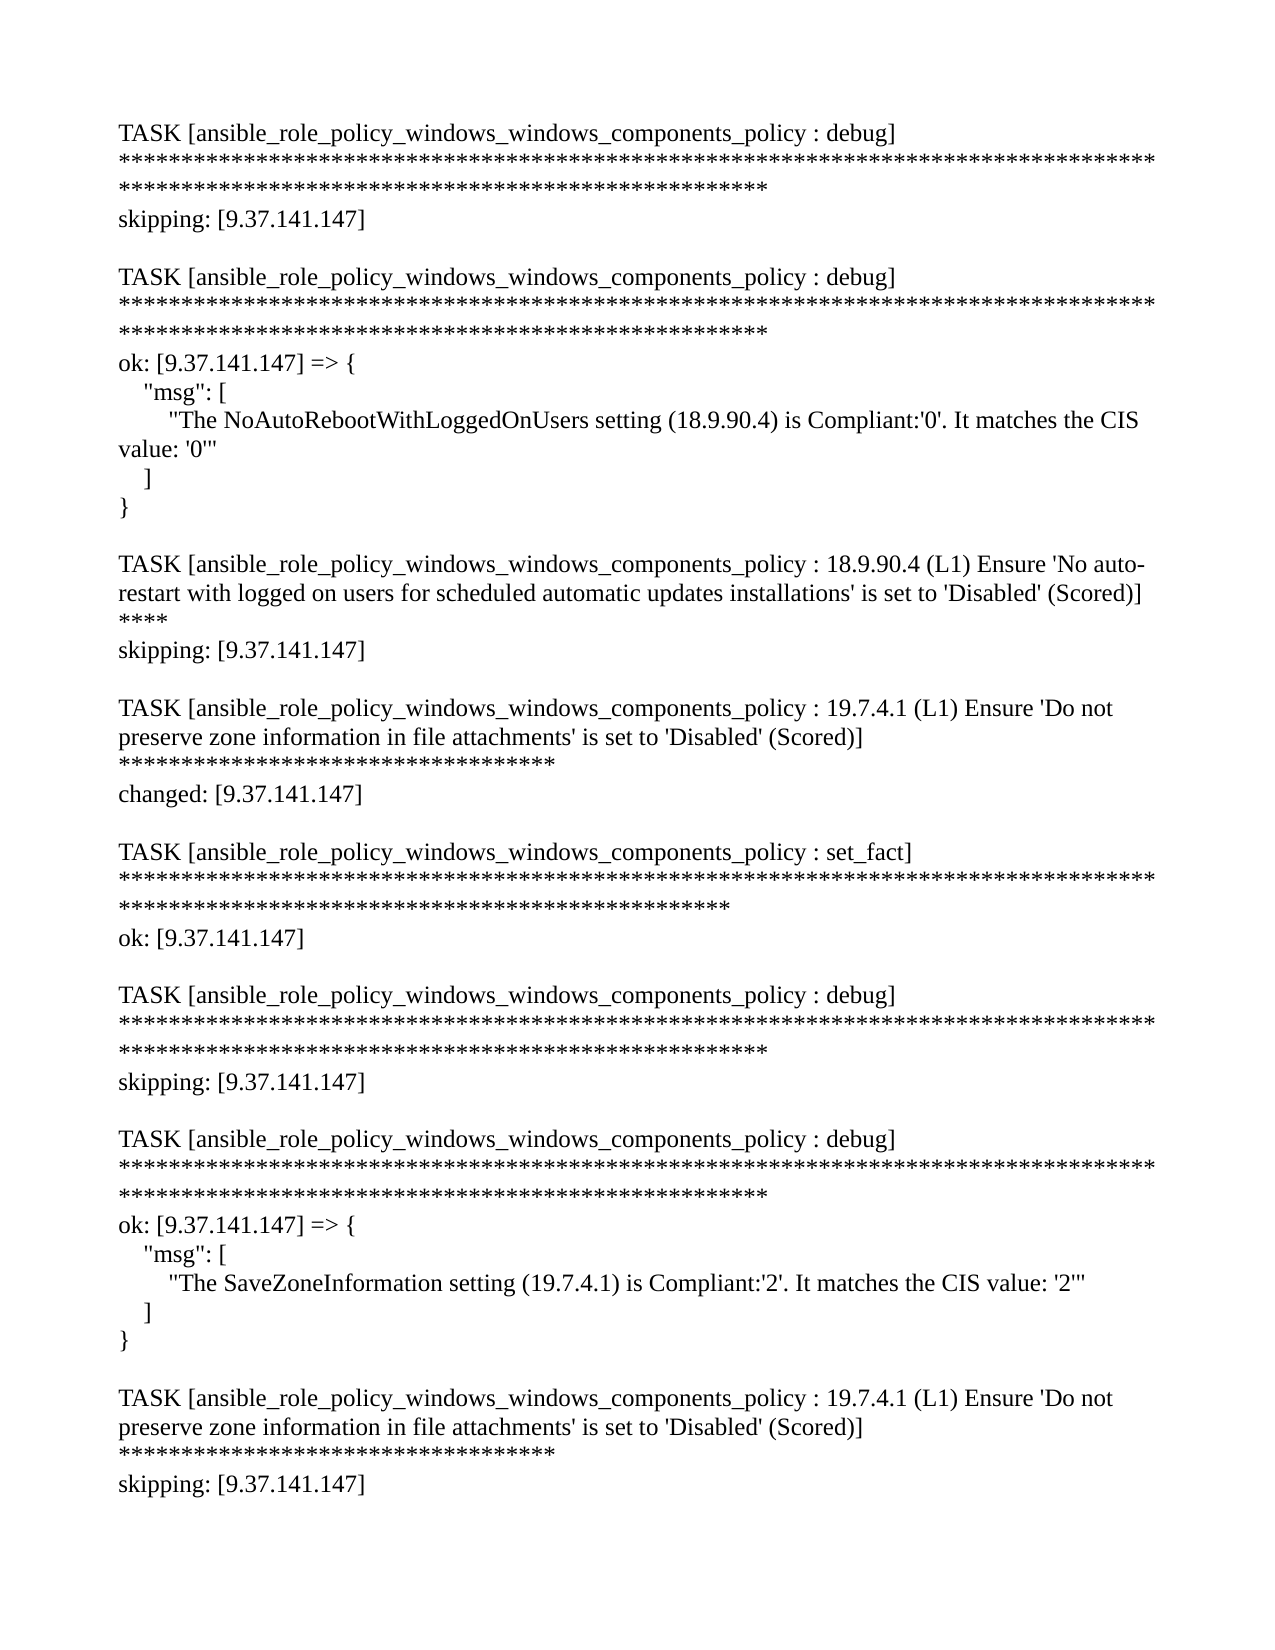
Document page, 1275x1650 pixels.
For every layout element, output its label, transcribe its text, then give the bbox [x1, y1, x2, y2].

text ok: [9.37.141.147] [118, 923, 1157, 952]
text ] [118, 463, 1157, 492]
text TASK [ansible_role_policy_windows_windows_components_policy : debug] *************************************************************************************************************************************** [118, 118, 1157, 204]
text skipping: [9.37.141.147] [118, 204, 1157, 233]
text skipping: [9.37.141.147] [118, 1469, 1157, 1498]
text skipping: [9.37.141.147] [118, 1067, 1157, 1096]
text skipping: [9.37.141.147] [118, 636, 1157, 664]
text TASK [ansible_role_policy_windows_windows_components_policy : set_fact] ************************************************************************************************************************************ [118, 837, 1157, 923]
text "msg": [ [118, 1239, 1157, 1268]
text ok: [9.37.141.147] => { [118, 1211, 1157, 1239]
text TASK [ansible_role_policy_windows_windows_components_policy : 18.9.90.4 (L1) Ensure 'No auto-restart with logged on users for scheduled automatic updates installations' is set to 'Disabled' (Scored)] **** [118, 549, 1157, 636]
text ] [118, 1297, 1157, 1326]
text } [118, 1326, 1157, 1354]
text TASK [ansible_role_policy_windows_windows_components_policy : debug] *************************************************************************************************************************************** [118, 262, 1157, 348]
text TASK [ansible_role_policy_windows_windows_components_policy : 19.7.4.1 (L1) Ensure 'Do not preserve zone information in file attachments' is set to 'Disabled' (Scored)] *********************************** [118, 693, 1157, 779]
text TASK [ansible_role_policy_windows_windows_components_policy : debug] *************************************************************************************************************************************** [118, 1124, 1157, 1211]
text ok: [9.37.141.147] => { [118, 348, 1157, 377]
text } [118, 492, 1157, 521]
text "The NoAutoRebootWithLoggedOnUsers setting (18.9.90.4) is Compliant:'0'. It matches the CIS value: '0'" [118, 406, 1157, 463]
text TASK [ansible_role_policy_windows_windows_components_policy : debug] *************************************************************************************************************************************** [118, 981, 1157, 1067]
text changed: [9.37.141.147] [118, 779, 1157, 808]
text "msg": [ [118, 377, 1157, 406]
text "The SaveZoneInformation setting (19.7.4.1) is Compliant:'2'. It matches the CIS value: '2'" [118, 1268, 1157, 1297]
text TASK [ansible_role_policy_windows_windows_components_policy : 19.7.4.1 (L1) Ensure 'Do not preserve zone information in file attachments' is set to 'Disabled' (Scored)] *********************************** [118, 1383, 1157, 1469]
